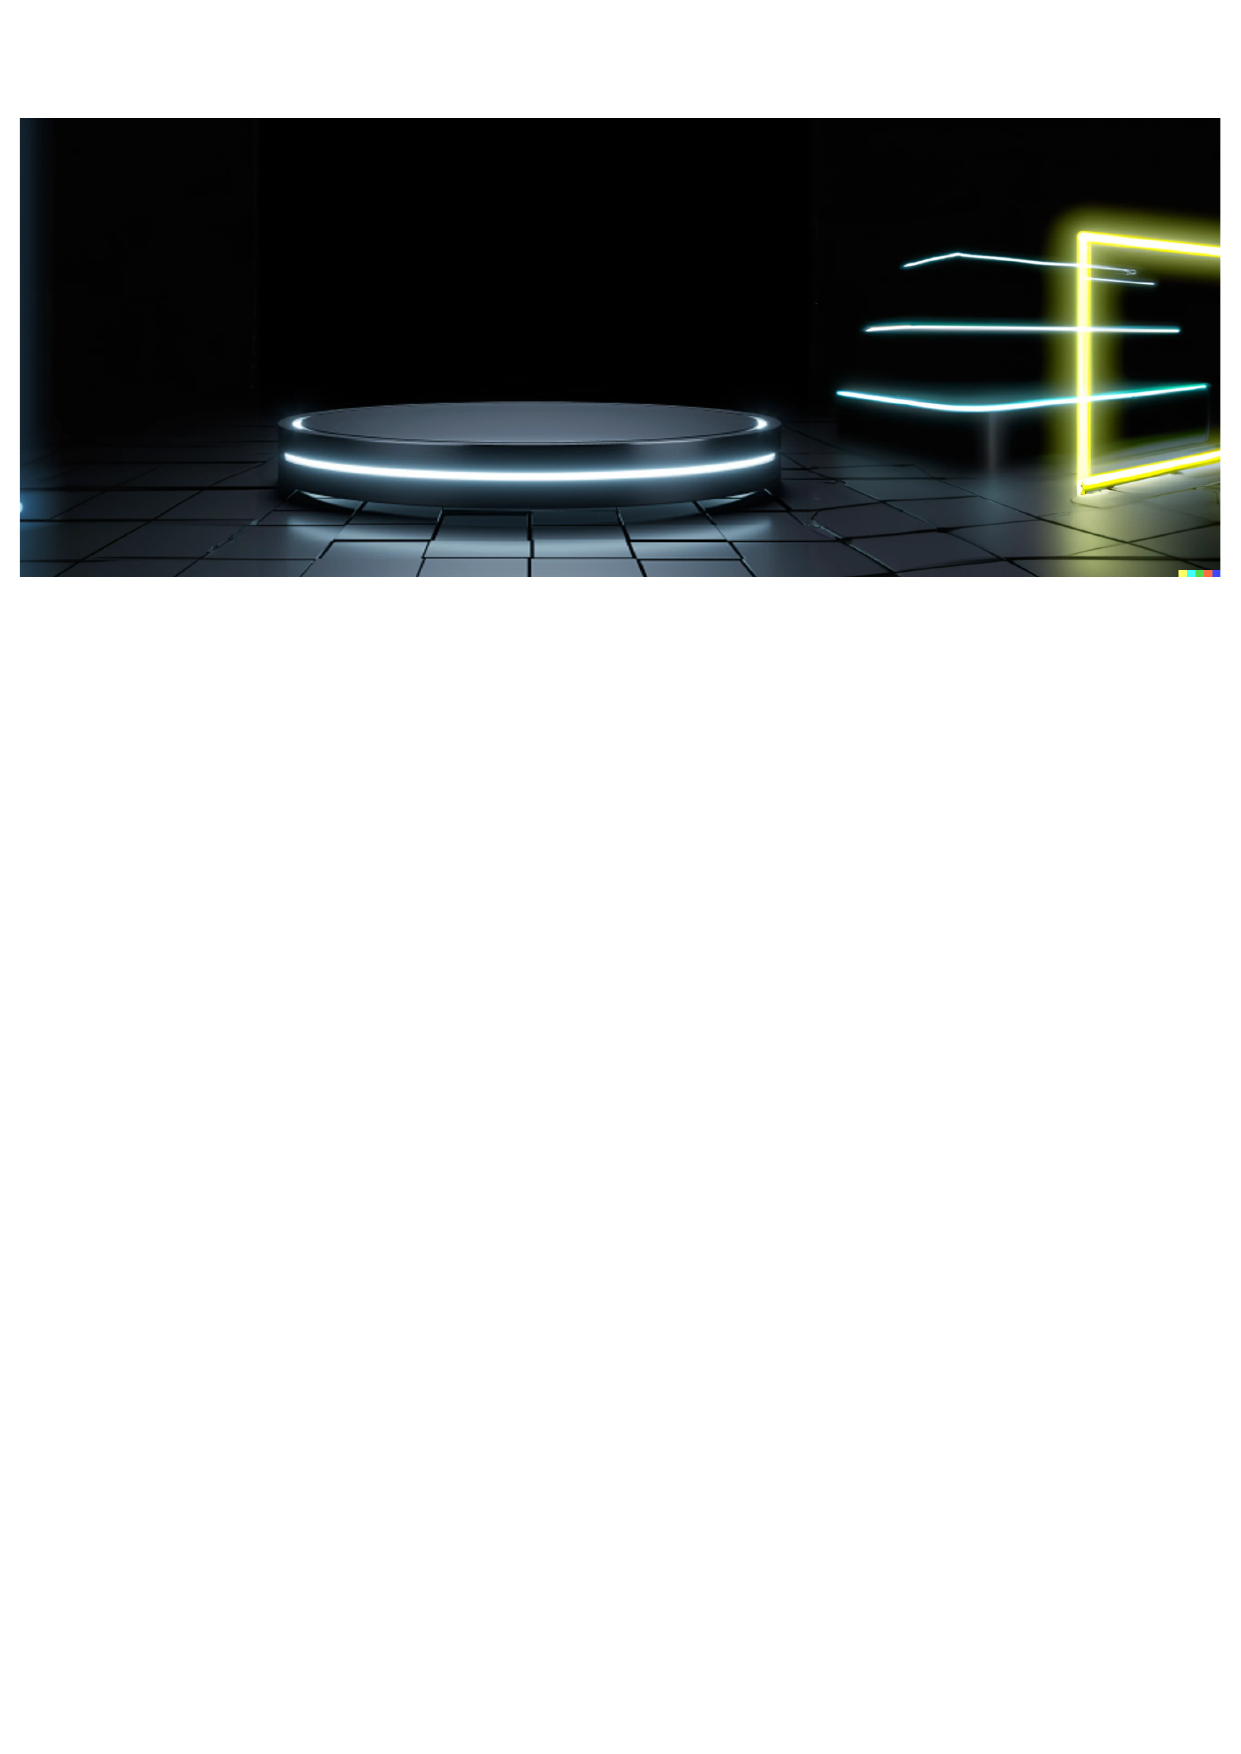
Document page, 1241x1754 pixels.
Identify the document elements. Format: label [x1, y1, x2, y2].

picture [19, 118, 1221, 577]
